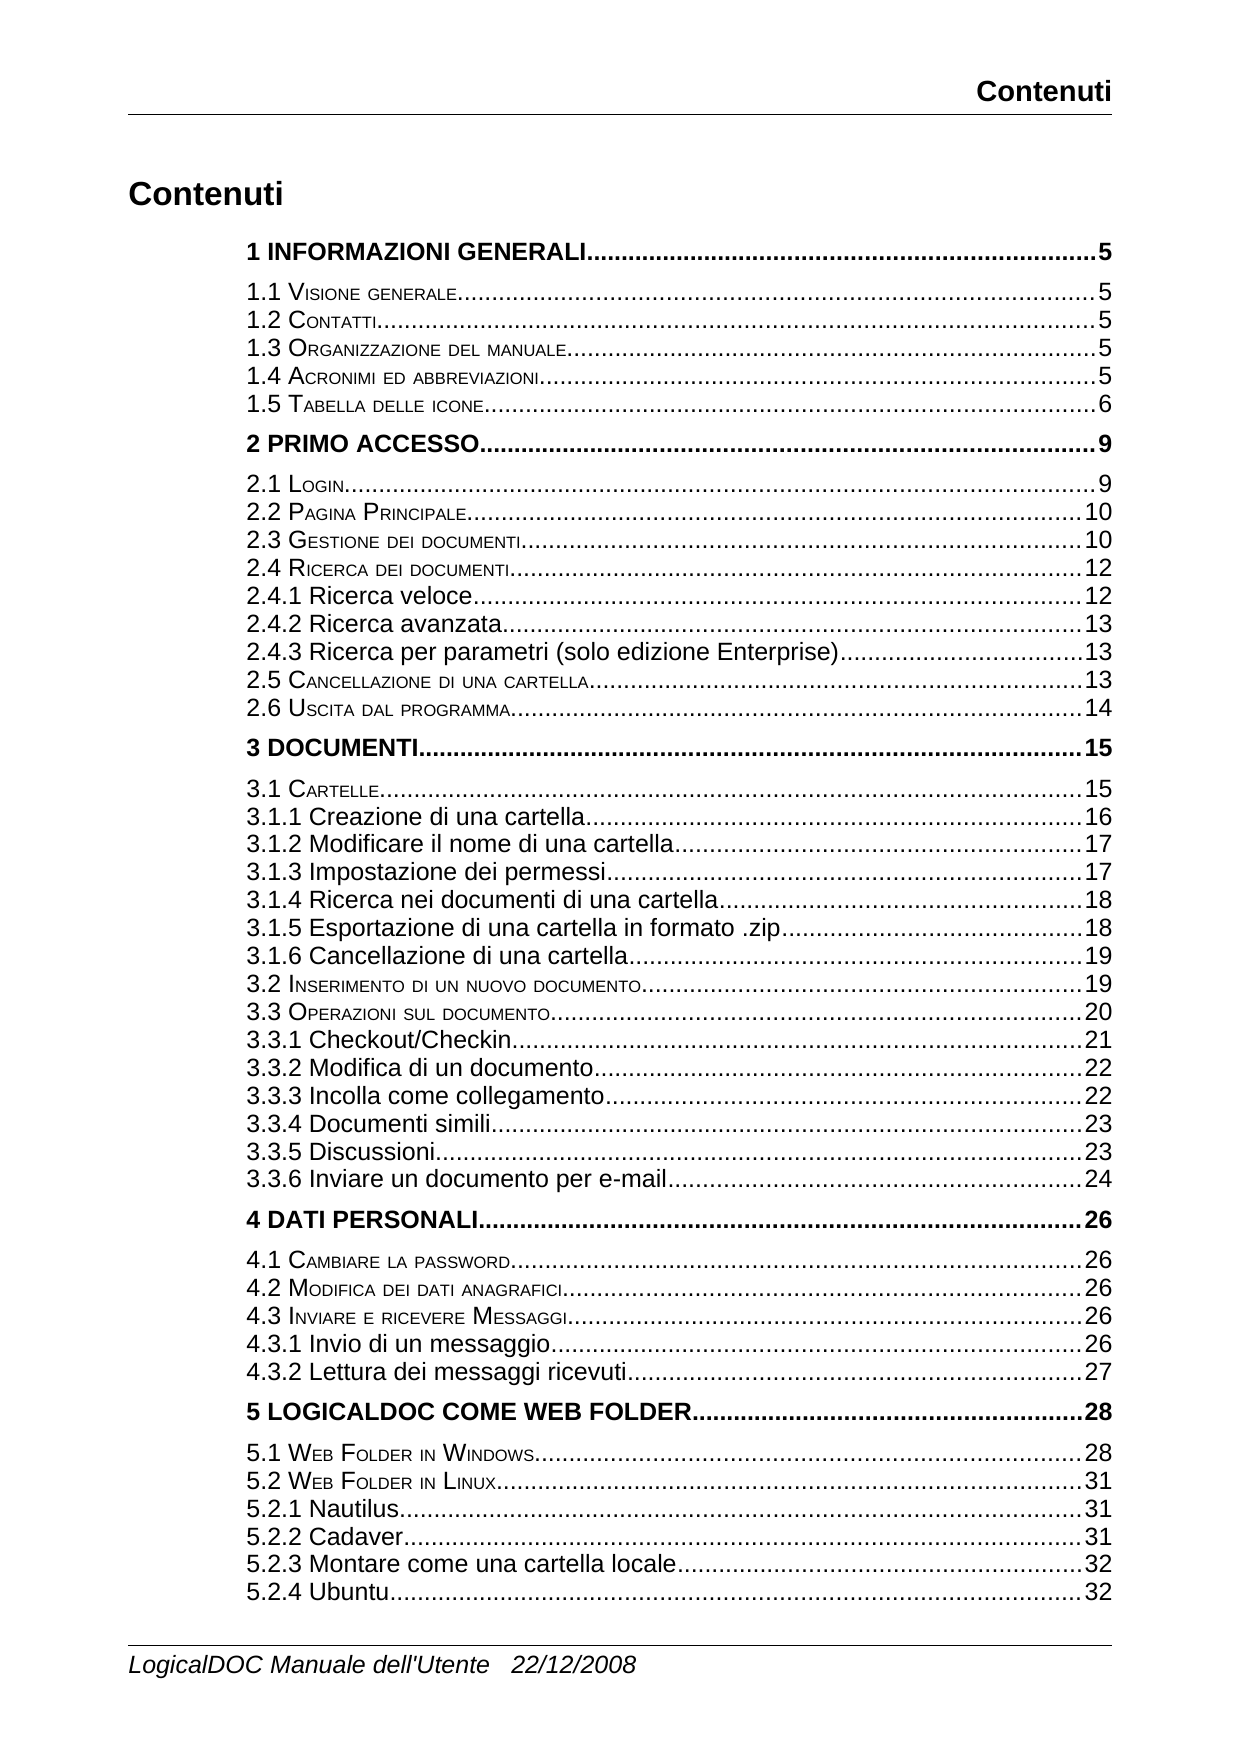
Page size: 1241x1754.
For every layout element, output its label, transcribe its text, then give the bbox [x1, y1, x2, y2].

text 5.2 Web Folder in Linux 31 [246, 1466, 1112, 1494]
text 2.4.1 Ricerca veloce 12 [246, 582, 1112, 610]
text 3.2 Inserimento di un nuovo documento 19 [246, 970, 1112, 998]
text 3.1 Cartelle 15 [246, 774, 1112, 802]
text 2.3 Gestione dei documenti 10 [246, 526, 1112, 554]
text 4 Dati Personali 26 [246, 1206, 1112, 1233]
text 2.6 Uscita dal programma 14 [246, 693, 1112, 721]
subtitle Contenuti [128, 175, 1112, 212]
text 5.2.4 Ubuntu 32 [246, 1578, 1112, 1606]
text 1.5 Tabella delle icone 6 [246, 389, 1112, 417]
text 3.3 Operazioni sul documento 20 [246, 998, 1112, 1026]
text 2.5 Cancellazione di una cartella 13 [246, 666, 1112, 693]
text 3.3.3 Incolla come collegamento 22 [246, 1081, 1112, 1109]
text 3.3.4 Documenti simili 23 [246, 1109, 1112, 1137]
text 1.3 Organizzazione del manuale 5 [246, 333, 1112, 361]
text 3.3.2 Modifica di un documento 22 [246, 1053, 1112, 1081]
text 5.2.1 Nautilus 31 [246, 1494, 1112, 1522]
text 2.4 Ricerca dei documenti 12 [246, 554, 1112, 582]
text 2.4.2 Ricerca avanzata 13 [246, 610, 1112, 638]
text 5 LogicalDOC come Web Folder 28 [246, 1398, 1112, 1426]
text 5.1 Web Folder in Windows 28 [246, 1438, 1112, 1466]
text 3.1.2 Modificare il nome di una cartella 17 [246, 830, 1112, 858]
text 3.3.1 Checkout/Checkin 21 [246, 1026, 1112, 1053]
text 4.2 Modifica dei dati anagrafici 26 [246, 1274, 1112, 1302]
text 3.1.4 Ricerca nei documenti di una cartella 18 [246, 886, 1112, 914]
text 1.4 Acronimi ed abbreviazioni 5 [246, 361, 1112, 389]
text 2.1 Login 9 [246, 470, 1112, 498]
text 2 Primo accesso 9 [246, 430, 1112, 458]
text 5.2.3 Montare come una cartella locale 32 [246, 1550, 1112, 1578]
text 4.3.2 Lettura dei messaggi ricevuti 27 [246, 1358, 1112, 1386]
text 3.3.5 Discussioni 23 [246, 1137, 1112, 1165]
text 3 Documenti 15 [246, 734, 1112, 762]
text 1 Informazioni generali 5 [246, 237, 1112, 265]
text 3.1.3 Impostazione dei permessi 17 [246, 858, 1112, 886]
text 4.3.1 Invio di un messaggio 26 [246, 1330, 1112, 1358]
text 4.3 Inviare e ricevere Messaggi 26 [246, 1302, 1112, 1330]
text 3.3.6 Inviare un documento per e-mail 24 [246, 1165, 1112, 1193]
text 5.2.2 Cadaver 31 [246, 1522, 1112, 1550]
text 1.2 Contatti 5 [246, 306, 1112, 333]
text 1.1 Visione generale 5 [246, 278, 1112, 306]
text 2.2 Pagina Principale 10 [246, 498, 1112, 526]
text 3.1.6 Cancellazione di una cartella 19 [246, 942, 1112, 970]
text 2.4.3 Ricerca per parametri (solo edizione Enterprise) 13 [246, 638, 1112, 666]
text 4.1 Cambiare la password 26 [246, 1246, 1112, 1274]
text 3.1.1 Creazione di una cartella 16 [246, 802, 1112, 830]
text 3.1.5 Esportazione di una cartella in formato .zip 18 [246, 914, 1112, 942]
